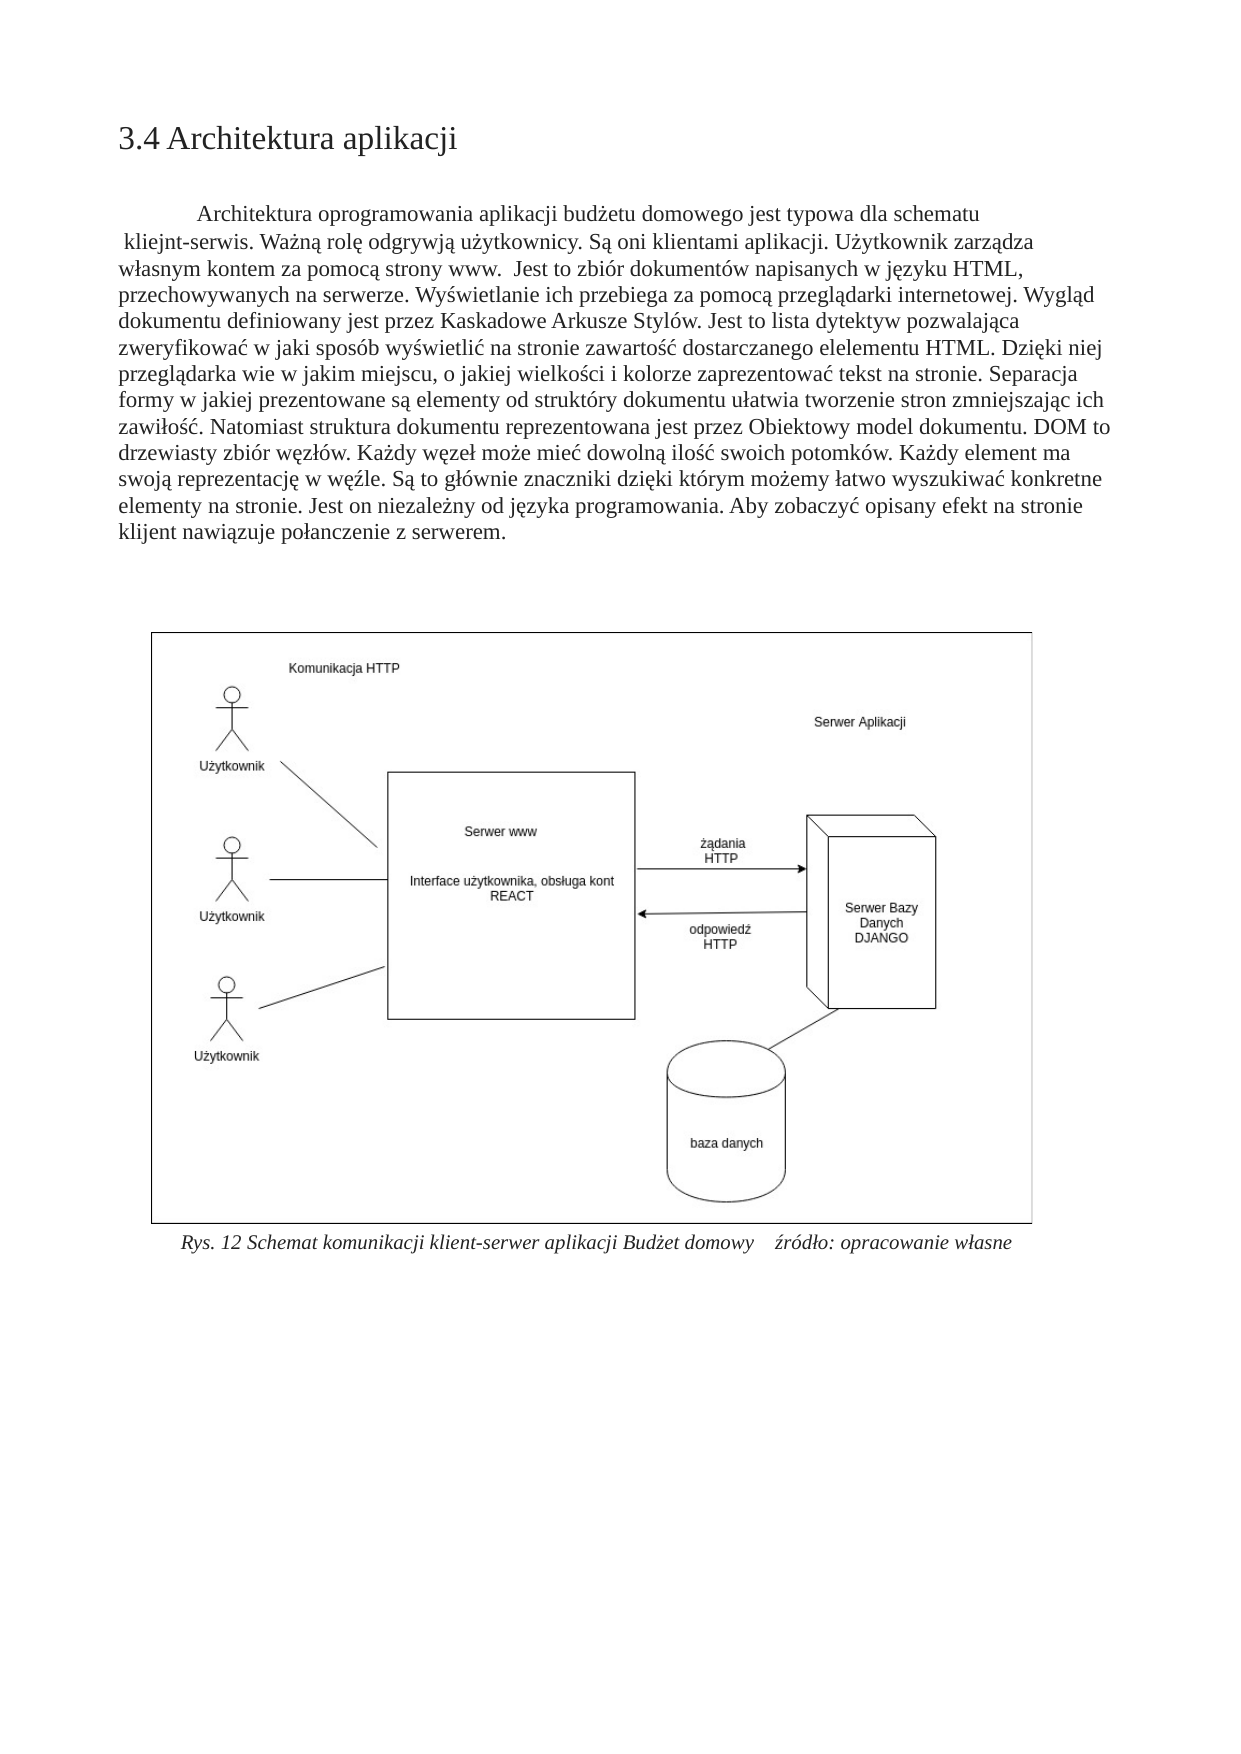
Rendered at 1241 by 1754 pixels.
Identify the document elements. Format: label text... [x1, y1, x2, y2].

text 3.4 Architektura aplikacji [118, 118, 1122, 156]
text Rys. 12 Schemat komunikacji klient-serwer aplikacji Budżet domowy źródło: opracowanie własne [118, 1230, 1122, 1254]
text Architektura oprogramowania aplikacji budżetu domowego jest typowa dla schematu [118, 190, 1122, 228]
text kliejnt-serwis. Ważną rolę odgrywją użytkownicy. Są oni klientami aplikacji. Użytkownik zarządza własnym kontem za pomocą strony www. Jest to zbiór dokumentów napisanych w języku HTML, przechowywanych na serwerze. Wyświetlanie ich przebiega za pomocą przeglądarki internetowej. Wygląd dokumentu definiowany jest przez Kaskadowe Arkusze Stylów. Jest to lista dytektyw pozwalająca zweryfikować w jaki sposób wyświetlić na stronie zawartość dostarczanego elelementu HTML. Dzięki niej przeglądarka wie w jakim miejscu, o jakiej wielkości i kolorze zaprezentować tekst na stronie. Separacja formy w jakiej prezentowane są elementy od struktóry dokumentu ułatwia tworzenie stron zmniejszając ich zawiłość. Natomiast struktura dokumentu reprezentowana jest przez Obiektowy model dokumentu. DOM to drzewiasty zbiór węzłów. Każdy węzeł może mieć dowolną ilość swoich potomków. Każdy element ma swoją reprezentację w węźle. Są to głównie znaczniki dzięki którym możemy łatwo wyszukiwać konkretne elementy na stronie. Jest on niezależny od języka programowania. Aby zobaczyć opisany efekt na stronie klijent nawiązuje połanczenie z serwerem. [118, 228, 1122, 544]
picture [151, 632, 1033, 1224]
